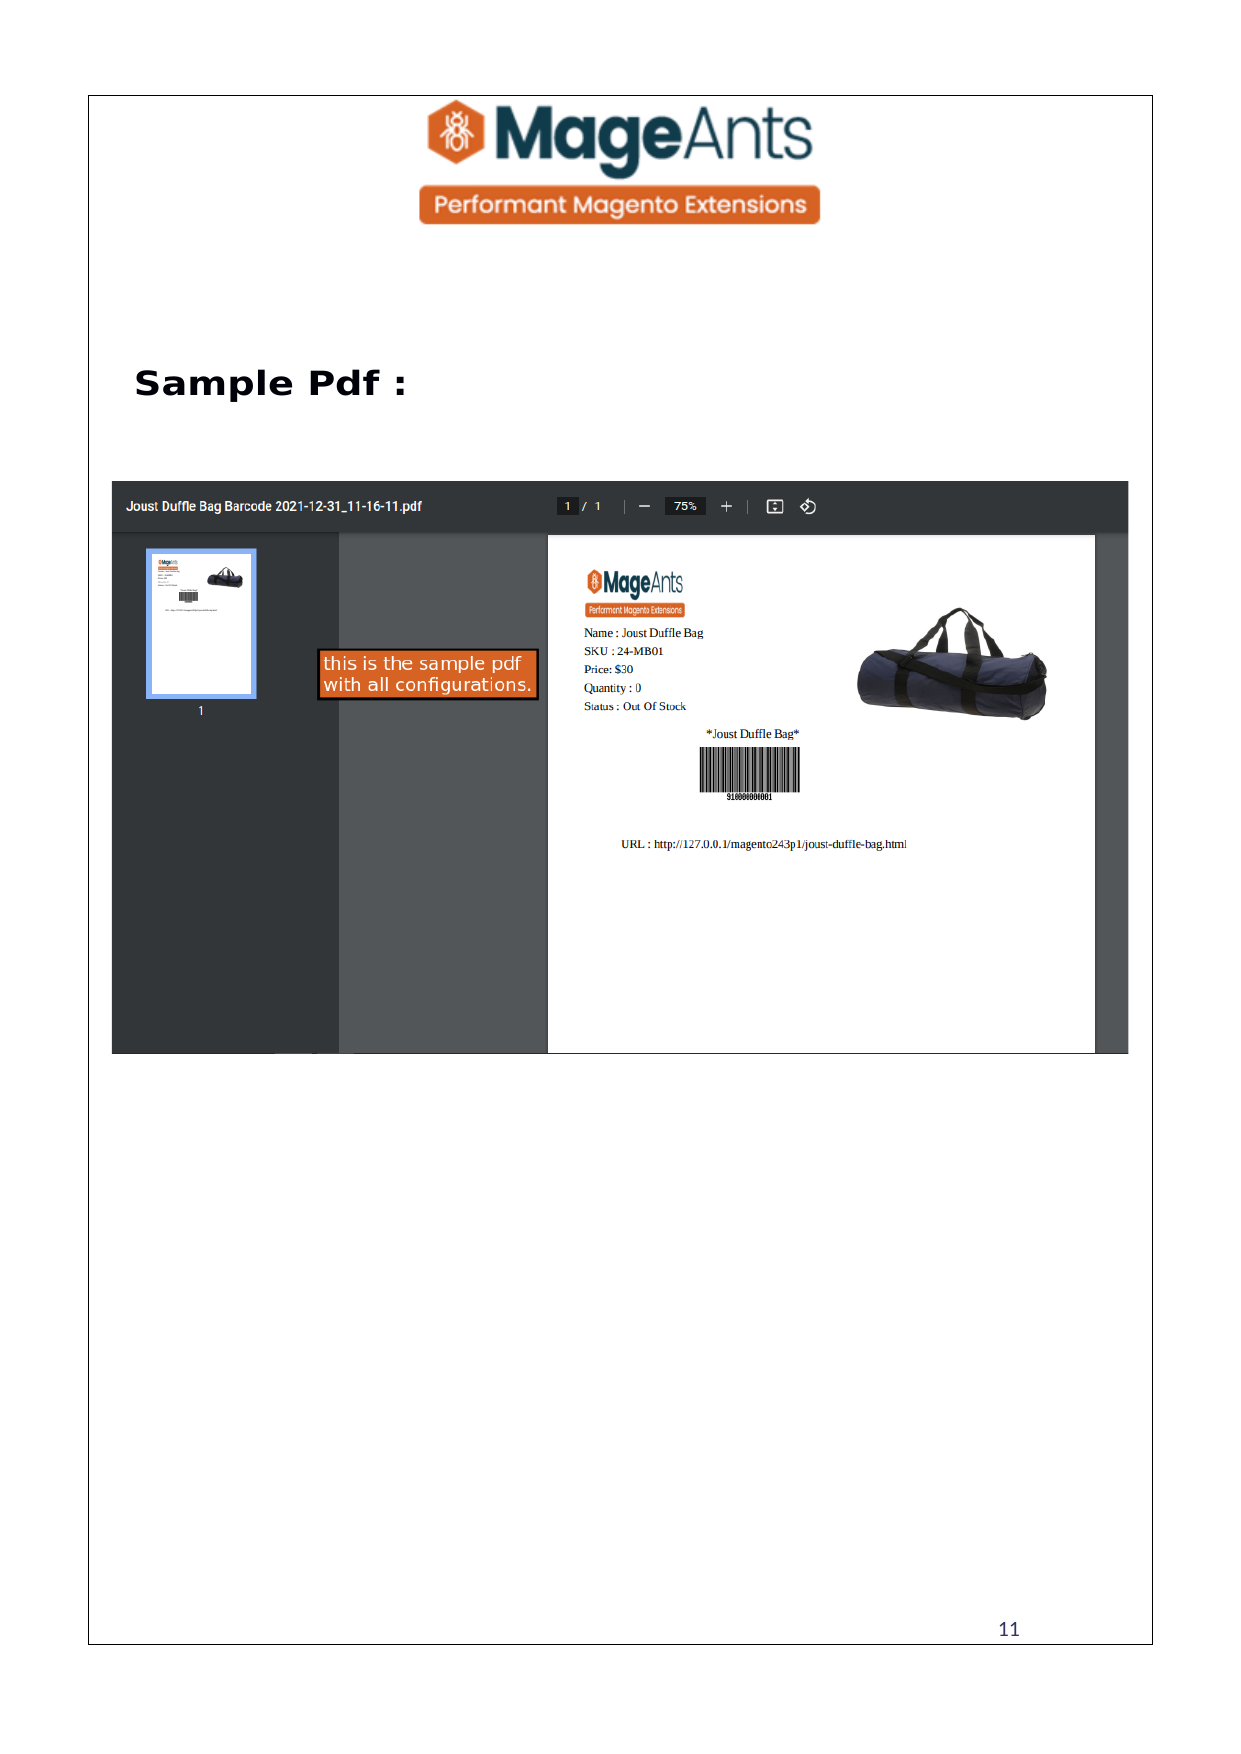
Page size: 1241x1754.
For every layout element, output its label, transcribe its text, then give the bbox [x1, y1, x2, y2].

picture [111, 481, 1129, 1054]
picture [415, 97, 825, 226]
text Sample Pdf : [134, 365, 1150, 403]
